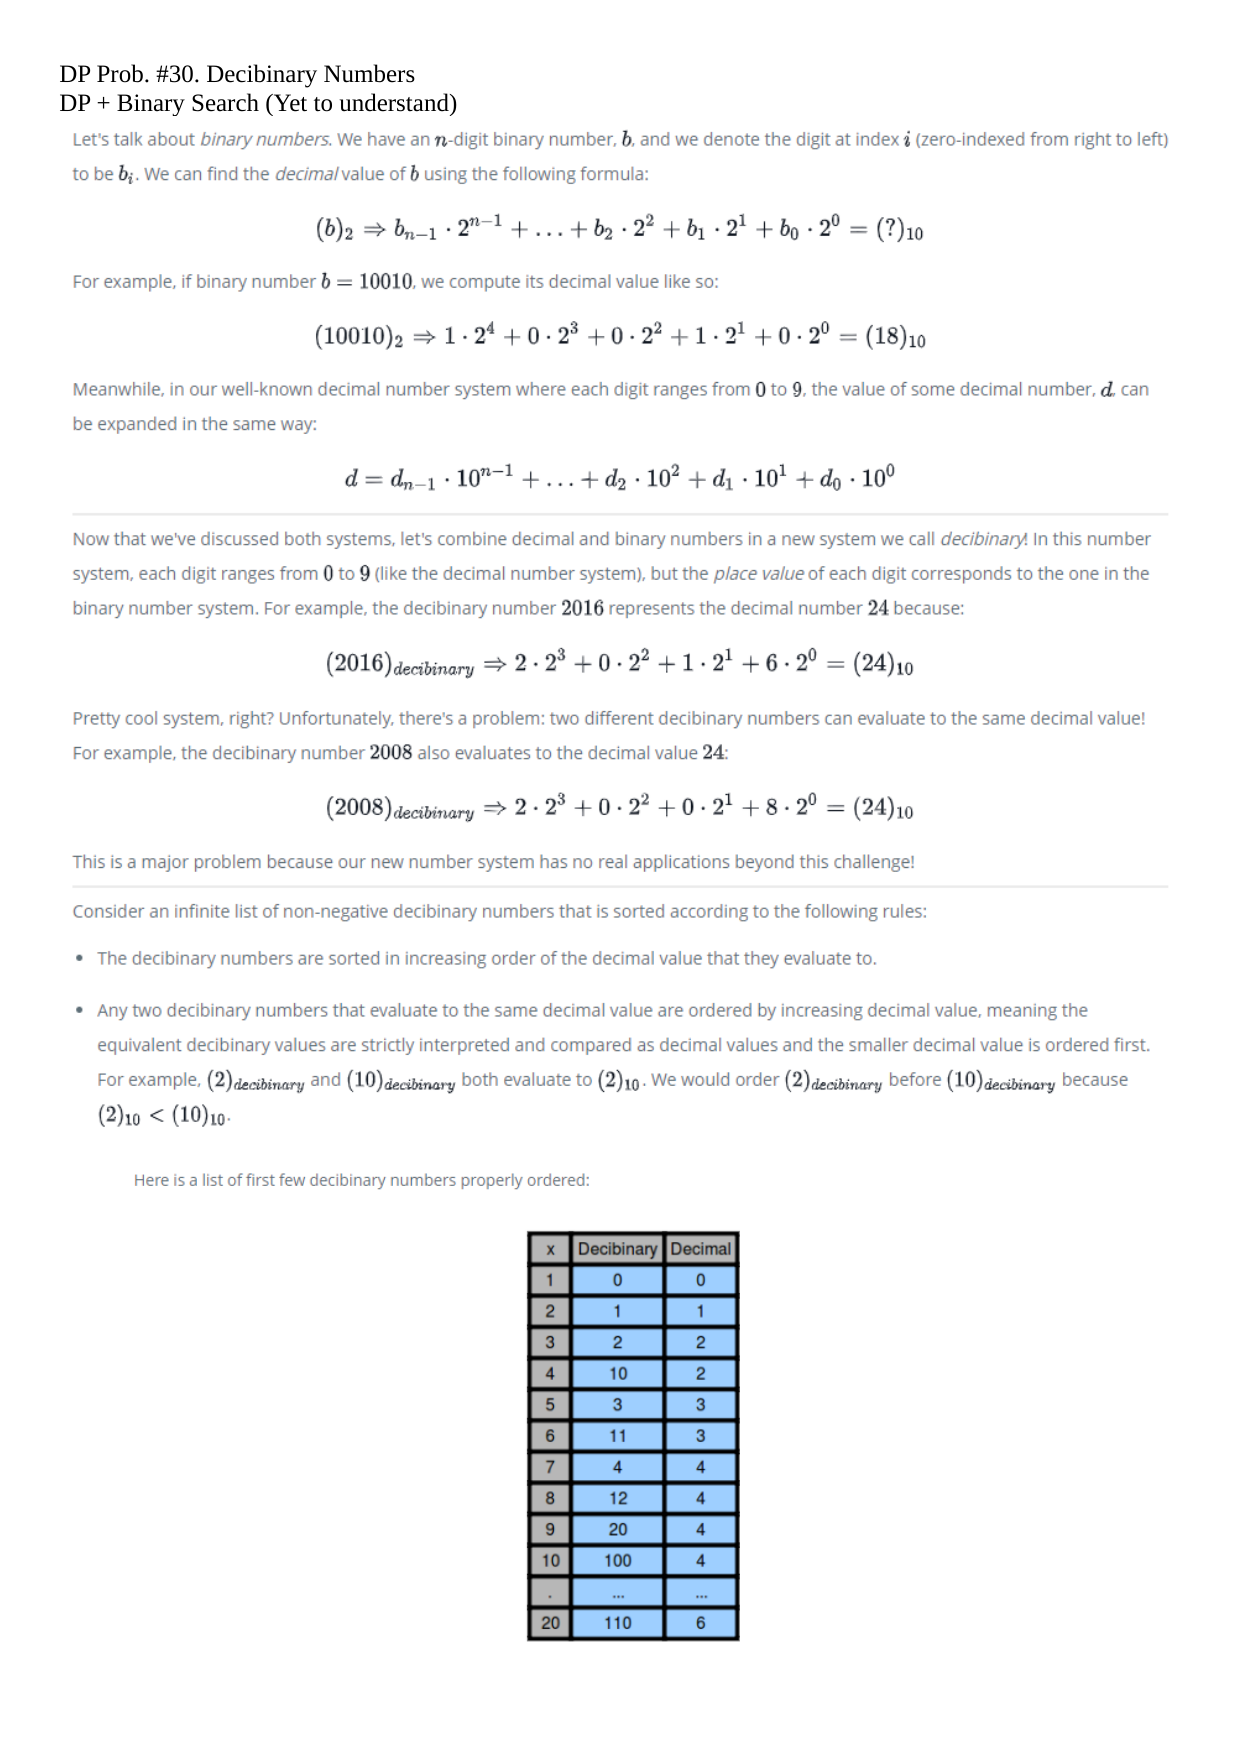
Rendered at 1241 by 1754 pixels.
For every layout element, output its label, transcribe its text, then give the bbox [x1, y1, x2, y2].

text DP Prob. #30. Decibinary Numbers DP + Binary Search (Yet to understand) [59, 59, 1181, 116]
picture [127, 1161, 1114, 1655]
picture [59, 116, 1182, 1133]
